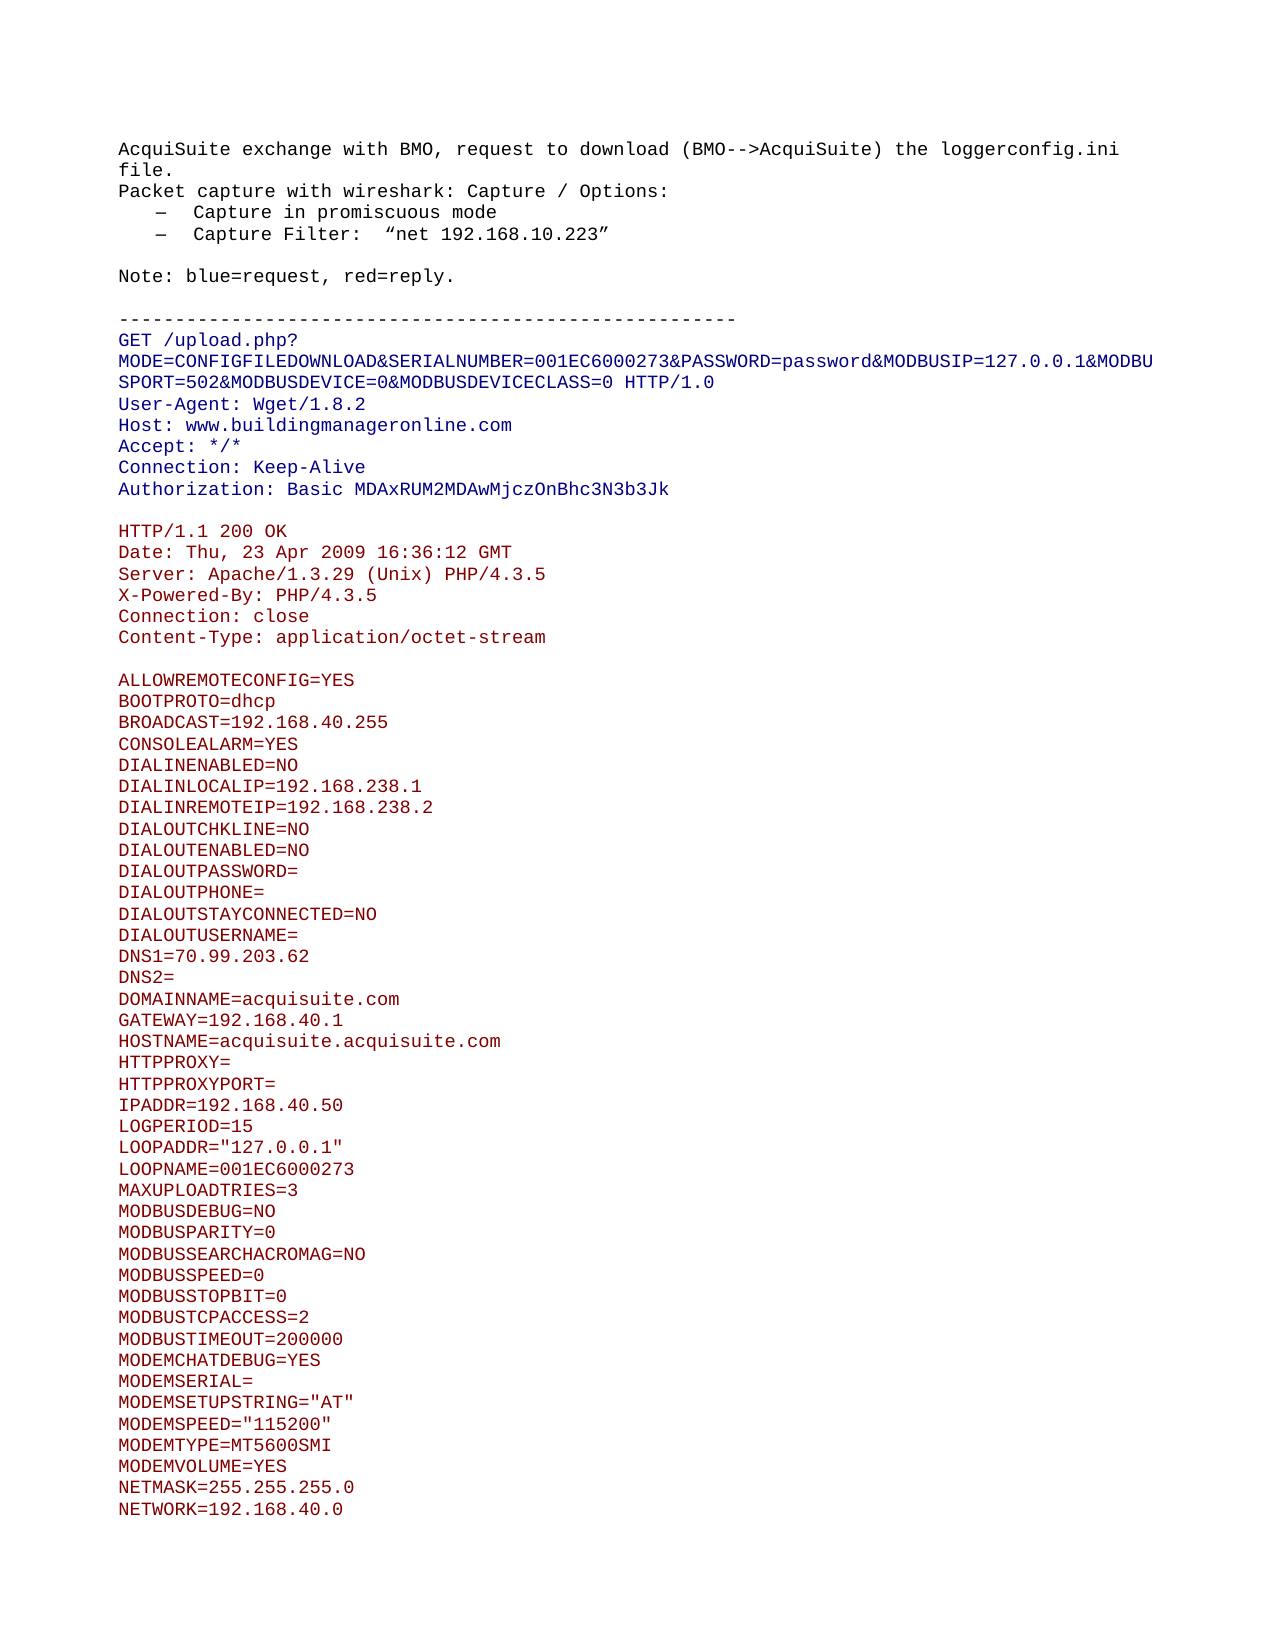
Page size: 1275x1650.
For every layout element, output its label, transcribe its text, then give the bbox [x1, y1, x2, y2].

text HTTPPROXY= [118, 1053, 1157, 1074]
text MODEMSERIAL= [118, 1372, 1157, 1393]
text Date: Thu, 23 Apr 2009 16:36:12 GMT [118, 543, 1157, 564]
text LOOPADDR="127.0.0.1" [118, 1138, 1157, 1159]
text GATEWAY=192.168.40.1 [118, 1011, 1157, 1032]
text DIALOUTPASSWORD= [118, 862, 1157, 883]
text User-Agent: Wget/1.8.2 [118, 394, 1157, 416]
text IPADDR=192.168.40.50 [118, 1096, 1157, 1117]
text DNS2= [118, 968, 1157, 989]
text MODBUSSTOPBIT=0 [118, 1287, 1157, 1308]
text LOGPERIOD=15 [118, 1117, 1157, 1138]
text ALLOWREMOTECONFIG=YES [118, 671, 1157, 692]
text AcquiSuite exchange with BMO, request to download (BMO-->AcquiSuite) the loggerconfig.ini file. [118, 139, 1157, 182]
text MODBUSSEARCHACROMAG=NO [118, 1244, 1157, 1266]
text HOSTNAME=acquisuite.acquisuite.com [118, 1032, 1157, 1053]
text Server: Apache/1.3.29 (Unix) PHP/4.3.5 [118, 564, 1157, 586]
text LOOPNAME=001EC6000273 [118, 1159, 1157, 1181]
text MODEMSETUPSTRING="AT" [118, 1393, 1157, 1414]
text ------------------------------------------------------- [118, 309, 1157, 331]
text MODEMVOLUME=YES [118, 1457, 1157, 1478]
text DNS1=70.99.203.62 [118, 947, 1157, 968]
text DIALOUTUSERNAME= [118, 926, 1157, 947]
text HTTP/1.1 200 OK [118, 522, 1157, 543]
text Note: blue=request, red=reply. [118, 267, 1157, 288]
text DIALOUTCHKLINE=NO [118, 819, 1157, 841]
text DOMAINNAME=acquisuite.com [118, 989, 1157, 1011]
text DIALINLOCALIP=192.168.238.1 [118, 777, 1157, 798]
text Accept: */* [118, 437, 1157, 458]
text MODBUSTIMEOUT=200000 [118, 1329, 1157, 1351]
text GET /upload.php?MODE=CONFIGFILEDOWNLOAD&SERIALNUMBER=001EC6000273&PASSWORD=password&MODBUSIP=127.0.0.1&MODBUSPORT=502&MODBUSDEVICE=0&MODBUSDEVICECLASS=0 HTTP/1.0 [118, 331, 1157, 394]
text MAXUPLOADTRIES=3 [118, 1181, 1157, 1202]
text CONSOLEALARM=YES [118, 734, 1157, 756]
text NETMASK=255.255.255.0 [118, 1478, 1157, 1499]
list Capture in promiscuous mode [156, 203, 1157, 224]
text DIALOUTENABLED=NO [118, 841, 1157, 862]
text Packet capture with wireshark: Capture / Options: [118, 182, 1157, 203]
text DIALINENABLED=NO [118, 756, 1157, 777]
text MODEMCHATDEBUG=YES [118, 1351, 1157, 1372]
list Capture Filter: “net 192.168.10.223” [156, 224, 1157, 246]
text Host: www.buildingmanageronline.com [118, 416, 1157, 437]
text Connection: Keep-Alive [118, 458, 1157, 479]
text MODBUSPARITY=0 [118, 1223, 1157, 1244]
text MODEMSPEED="115200" [118, 1414, 1157, 1436]
text HTTPPROXYPORT= [118, 1074, 1157, 1096]
text DIALINREMOTEIP=192.168.238.2 [118, 798, 1157, 819]
text BROADCAST=192.168.40.255 [118, 713, 1157, 734]
text NETWORK=192.168.40.0 [118, 1499, 1157, 1521]
text X-Powered-By: PHP/4.3.5 [118, 586, 1157, 607]
text DIALOUTPHONE= [118, 883, 1157, 904]
text Authorization: Basic MDAxRUM2MDAwMjczOnBhc3N3b3Jk [118, 479, 1157, 501]
text DIALOUTSTAYCONNECTED=NO [118, 904, 1157, 926]
text Connection: close [118, 607, 1157, 628]
text MODBUSDEBUG=NO [118, 1202, 1157, 1223]
text MODBUSTCPACCESS=2 [118, 1308, 1157, 1329]
text MODEMTYPE=MT5600SMI [118, 1436, 1157, 1457]
text Content-Type: application/octet-stream [118, 628, 1157, 649]
text MODBUSSPEED=0 [118, 1266, 1157, 1287]
text BOOTPROTO=dhcp [118, 692, 1157, 713]
